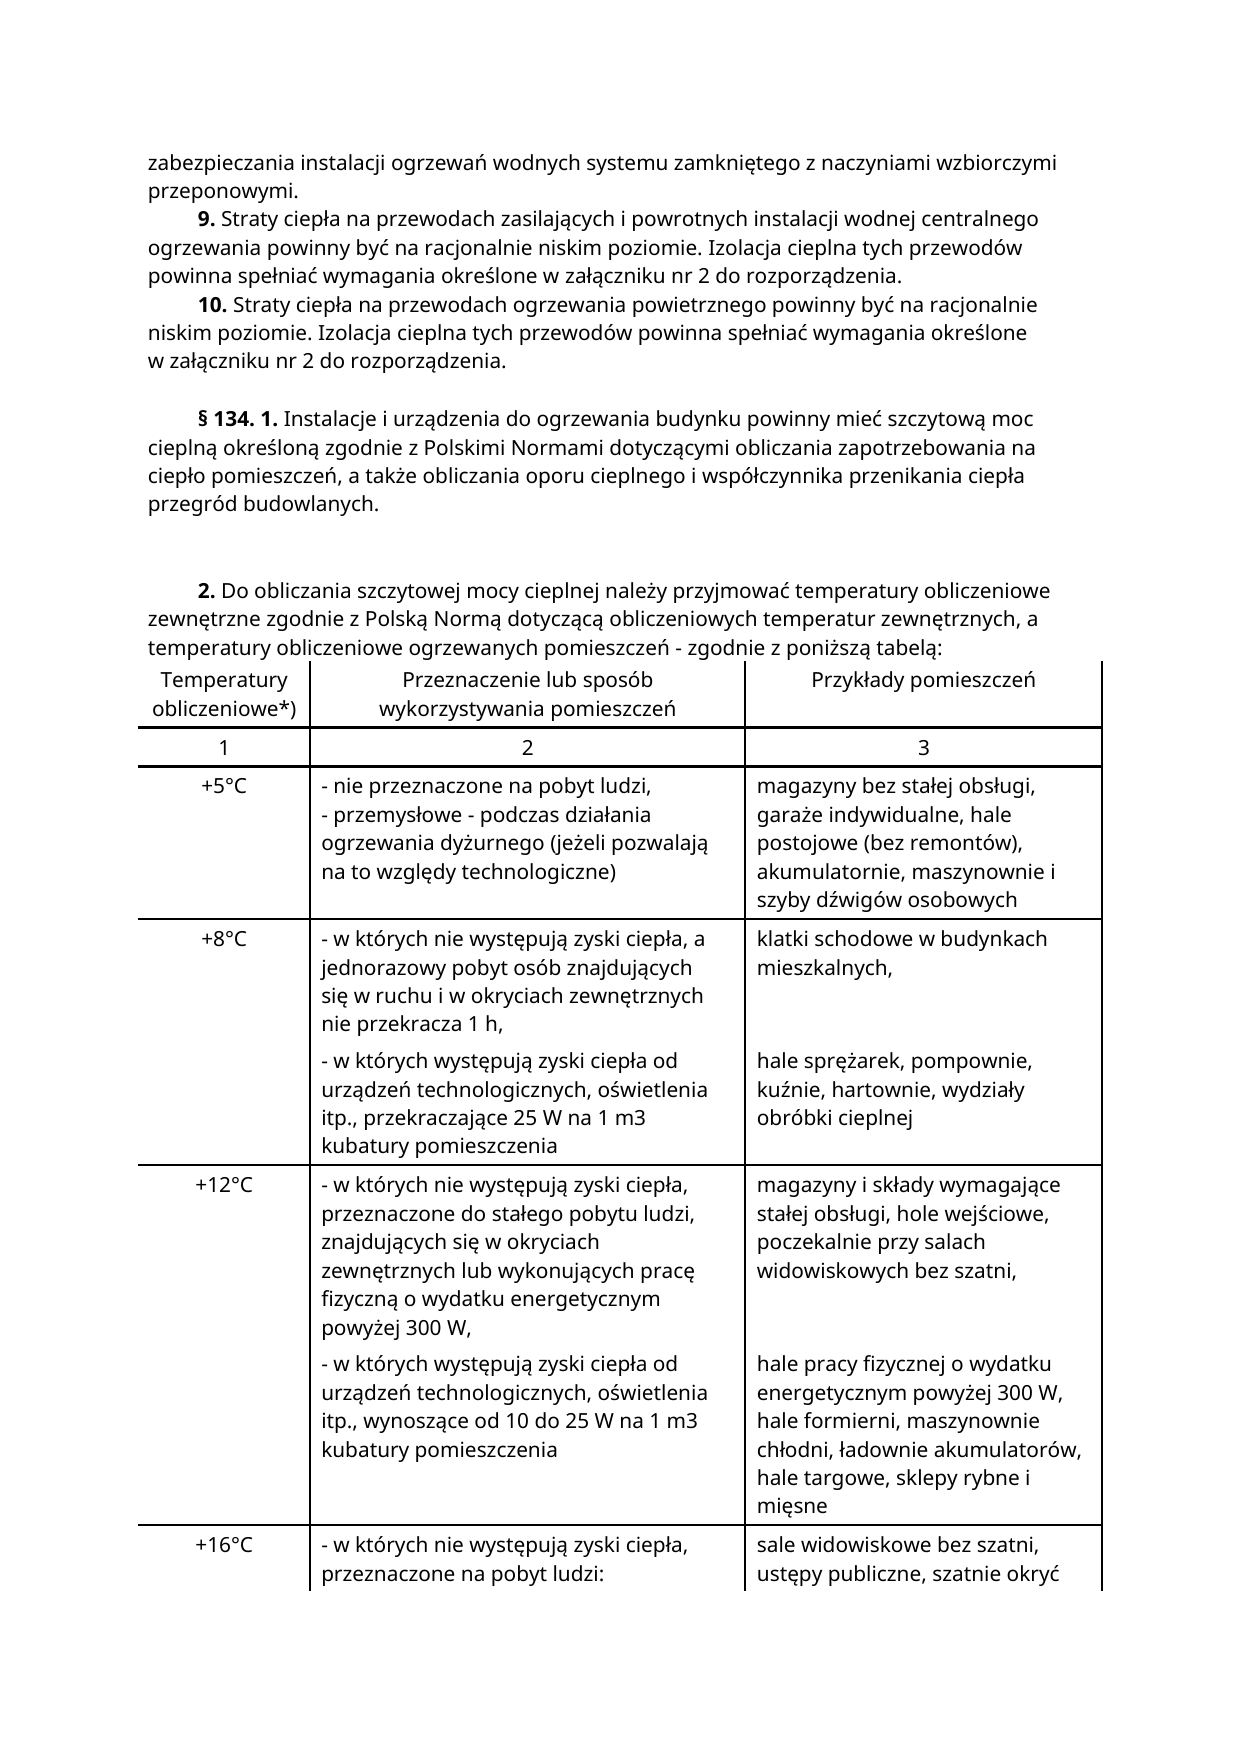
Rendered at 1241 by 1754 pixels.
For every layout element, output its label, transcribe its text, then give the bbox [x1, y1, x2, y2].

table_cell 3 [746, 729, 1101, 765]
table_cell +16°C [138, 1526, 309, 1591]
table_cell - w których występują zyski ciepła od urządzeń technologicznych, oświetlenia itp., przekraczające 25 W na 1 m3 kubatury pomieszczenia [311, 1042, 744, 1164]
table_header Temperatury obliczeniowe*) [138, 661, 309, 726]
table_cell [138, 1042, 309, 1164]
text § 134. 1. Instalacje i urządzenia do ogrzewania budynku powinny mieć szczytową moc cieplną określoną zgodnie z Polskimi Normami dotyczącymi obliczania zapotrzebowania na ciepło pomieszczeń, a także obliczania oporu cieplnego i współczynnika przenikania ciepła przegród budowlanych. [148, 404, 1093, 547]
table_cell - w których nie występują zyski ciepła, przeznaczone do stałego pobytu ludzi, znajdujących się w okryciach zewnętrznych lub wykonujących pracę fizyczną o wydatku energetycznym powyżej 300 W, [311, 1166, 744, 1345]
table_cell magazyny bez stałej obsługi, garaże indywidualne, hale postojowe (bez remontów), akumulatornie, maszynownie i szyby dźwigów osobowych [746, 768, 1101, 918]
table_cell klatki schodowe w budynkach mieszkalnych, [746, 920, 1101, 1042]
table_cell hale pracy fizycznej o wydatku energetycznym powyżej 300 W, hale formierni, maszynownie chłodni, ładownie akumulatorów, hale targowe, sklepy rybne i mięsne [746, 1345, 1101, 1524]
table_cell - nie przeznaczone na pobyt ludzi, - przemysłowe - podczas działania ogrzewania dyżurnego (jeżeli pozwalają na to względy technologiczne) [311, 768, 744, 918]
table_cell - w których nie występują zyski ciepła, przeznaczone na pobyt ludzi: [311, 1526, 744, 1591]
text 10. Straty ciepła na przewodach ogrzewania powietrznego powinny być na racjonalnie niskim poziomie. Izolacja cieplna tych przewodów powinna spełniać wymagania określone w załączniku nr 2 do rozporządzenia. [148, 290, 1093, 375]
table_cell hale sprężarek, pompownie, kuźnie, hartownie, wydziały obróbki cieplnej [746, 1042, 1101, 1164]
text 2. Do obliczania szczytowej mocy cieplnej należy przyjmować temperatury obliczeniowe zewnętrzne zgodnie z Polską Normą dotyczącą obliczeniowych temperatur zewnętrznych, a temperatury obliczeniowe ogrzewanych pomieszczeń - zgodnie z poniższą tabelą: [148, 576, 1093, 661]
table_cell [138, 1345, 309, 1524]
table_cell 1 [138, 729, 309, 765]
table_cell sale widowiskowe bez szatni, ustępy publiczne, szatnie okryć [746, 1526, 1101, 1591]
text 9. Straty ciepła na przewodach zasilających i powrotnych instalacji wodnej centralnego ogrzewania powinny być na racjonalnie niskim poziomie. Izolacja cieplna tych przewodów powinna spełniać wymagania określone w załączniku nr 2 do rozporządzenia. [148, 204, 1093, 290]
table_cell magazyny i składy wymagające stałej obsługi, hole wejściowe, poczekalnie przy salach widowiskowych bez szatni, [746, 1166, 1101, 1345]
table_cell +12°C [138, 1166, 309, 1345]
table_cell +8°C [138, 920, 309, 1042]
table_cell - w których występują zyski ciepła od urządzeń technologicznych, oświetlenia itp., wynoszące od 10 do 25 W na 1 m3 kubatury pomieszczenia [311, 1345, 744, 1524]
table_cell 2 [311, 729, 744, 765]
table_header Przykłady pomieszczeń [746, 661, 1101, 726]
table_header Przeznaczenie lub sposób wykorzystywania pomieszczeń [311, 661, 744, 726]
table_cell - w których nie występują zyski ciepła, a jednorazowy pobyt osób znajdujących się w ruchu i w okryciach zewnętrznych nie przekracza 1 h, [311, 920, 744, 1042]
table_cell +5°C [138, 768, 309, 918]
text zabezpieczania instalacji ogrzewań wodnych systemu zamkniętego z naczyniami wzbiorczymi przeponowymi. [148, 148, 1093, 204]
